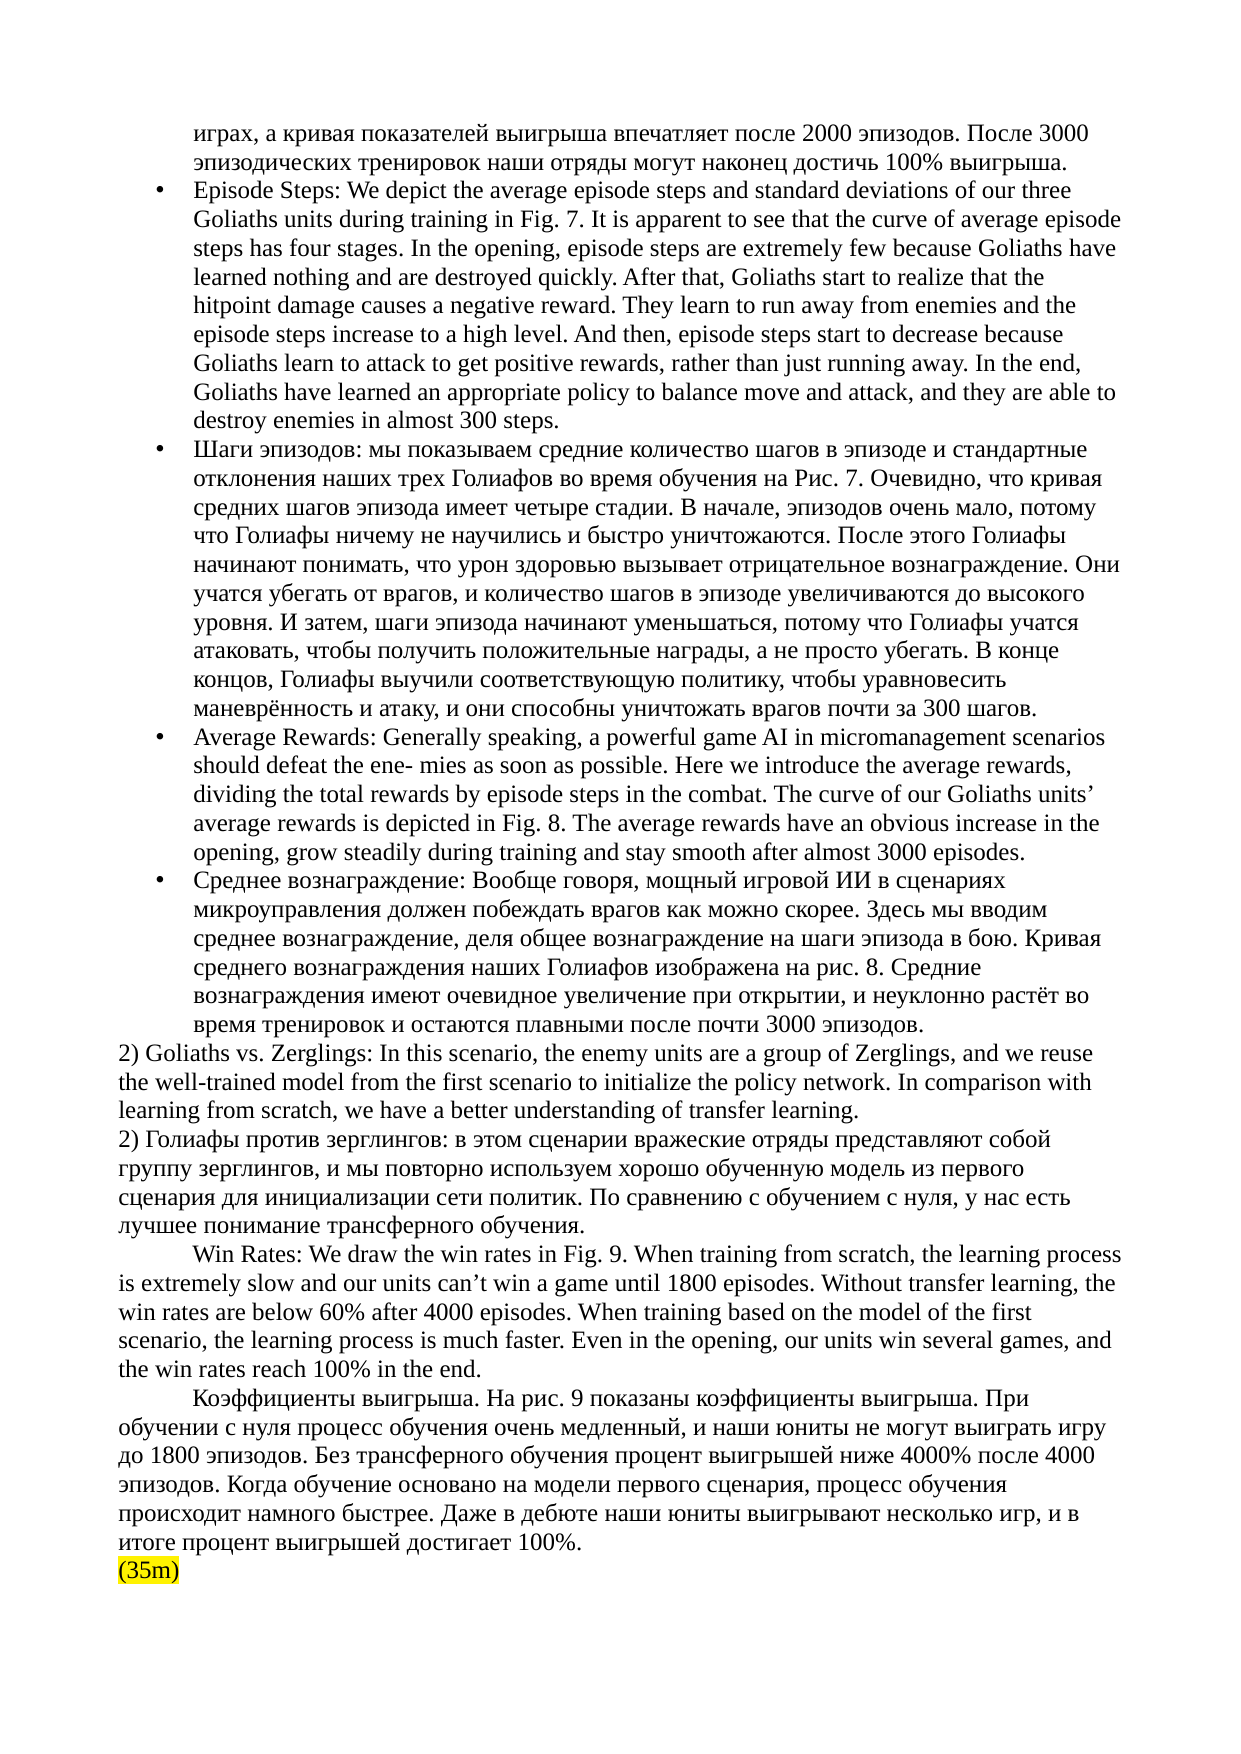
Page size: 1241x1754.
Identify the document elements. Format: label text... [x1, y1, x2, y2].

text Win Rates: We draw the win rates in Fig. 9. When training from scratch, the learning process is extremely slow and our units can’t win a game until 1800 episodes. Without transfer learning, the win rates are below 60% after 4000 episodes. When training based on the model of the first scenario, the learning process is much faster. Even in the opening, our units win several games, and the win rates reach 100% in the end. [118, 1239, 1122, 1383]
text 2) Goliaths vs. Zerglings: In this scenario, the enemy units are a group of Zerglings, and we reuse the well-trained model from the first scenario to initialize the policy network. In comparison with learning from scratch, we have a better understanding of transfer learning. [118, 1038, 1122, 1124]
text 2) Голиафы против зерглингов: в этом сценарии вражеские отряды представляют собой группу зерглингов, и мы повторно используем хорошо обученную модель из первого сценария для инициализации сети политик. По сравнению с обучением с нуля, у нас есть лучшее понимание трансферного обучения. [118, 1124, 1122, 1239]
list Episode Steps: We depict the average episode steps and standard deviations of our three Goliaths units during training in Fig. 7. It is apparent to see that the curve of average episode steps has four stages. In the opening, episode steps are extremely few because Goliaths have learned nothing and are destroyed quickly. After that, Goliaths start to realize that the hitpoint damage causes a negative reward. They learn to run away from enemies and the episode steps increase to a high level. And then, episode steps start to decrease because Goliaths learn to attack to get positive rewards, rather than just running away. In the end, Goliaths have learned an appropriate policy to balance move and attack, and they are able to destroy enemies in almost 300 steps. [156, 176, 1122, 434]
text Коэффициенты выигрыша. На рис. 9 показаны коэффициенты выигрыша. При обучении с нуля процесс обучения очень медленный, и наши юниты не могут выиграть игру до 1800 эпизодов. Без трансферного обучения процент выигрышей ниже 4000% после 4000 эпизодов. Когда обучение основано на модели первого сценария, процесс обучения происходит намного быстрее. Даже в дебюте наши юниты выигрывают несколько игр, и в итоге процент выигрышей достигает 100%. [118, 1383, 1122, 1556]
list Average Rewards: Generally speaking, a powerful game AI in micromanagement scenarios should defeat the ene- mies as soon as possible. Here we introduce the average rewards, dividing the total rewards by episode steps in the combat. The curve of our Goliaths units’ average rewards is depicted in Fig. 8. The average rewards have an obvious increase in the opening, grow steadily during training and stay smooth after almost 3000 episodes. [156, 722, 1122, 866]
list Среднее вознаграждение: Вообще говоря, мощный игровой ИИ в сценариях микроуправления должен побеждать врагов как можно скорее. Здесь мы вводим среднее вознаграждение, деля общее вознаграждение на шаги эпизода в бою. Кривая среднего вознаграждения наших Голиафов изображена на рис. 8. Средние вознаграждения имеют очевидное увеличение при открытии, и неуклонно растёт во время тренировок и остаются плавными после почти 3000 эпизодов. [156, 866, 1122, 1038]
list играх, а кривая показателей выигрыша впечатляет после 2000 эпизодов. После 3000 эпизодических тренировок наши отряды могут наконец достичь 100% выигрыша. [156, 118, 1122, 176]
text (35m) [118, 1556, 1122, 1584]
list Шаги эпизодов: мы показываем средние количество шагов в эпизоде и стандартные отклонения наших трех Голиафов во время обучения на Рис. 7. Очевидно, что кривая средних шагов эпизода имеет четыре стадии. В начале, эпизодов очень мало, потому что Голиафы ничему не научились и быстро уничтожаются. После этого Голиафы начинают понимать, что урон здоровью вызывает отрицательное вознаграждение. Они учатся убегать от врагов, и количество шагов в эпизоде увеличиваются до высокого уровня. И затем, шаги эпизода начинают уменьшаться, потому что Голиафы учатся атаковать, чтобы получить положительные награды, а не просто убегать. В конце концов, Голиафы выучили соответствующую политику, чтобы уравновесить маневрённость и атаку, и они способны уничтожать врагов почти за 300 шагов. [156, 434, 1122, 722]
